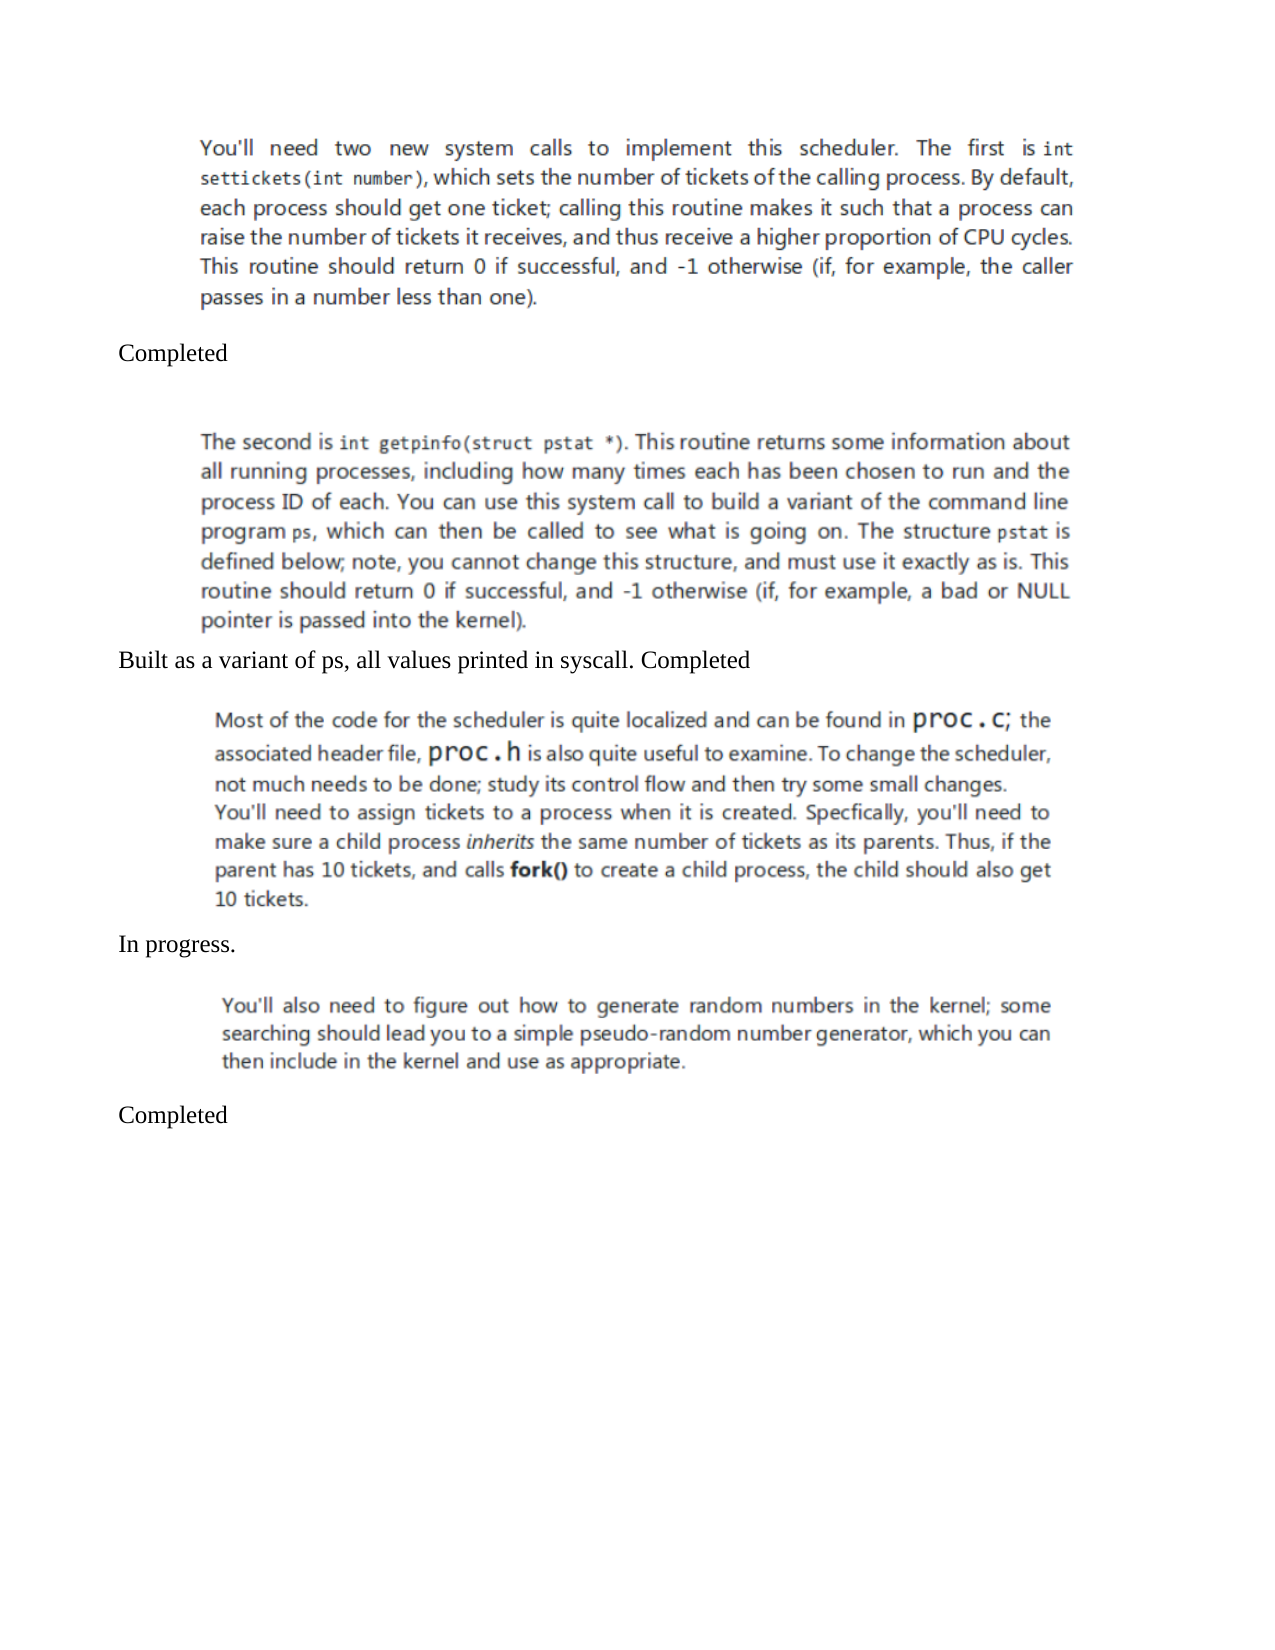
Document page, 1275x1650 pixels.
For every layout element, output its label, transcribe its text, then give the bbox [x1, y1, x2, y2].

text In progress. [118, 703, 1157, 958]
picture [193, 423, 1082, 646]
text Built as a variant of ps, all values printed in syscall. Completed [118, 424, 1157, 674]
picture [211, 986, 1064, 1100]
picture [182, 118, 1093, 338]
text Completed [118, 987, 1157, 1129]
picture [206, 702, 1069, 929]
text Completed [118, 118, 1157, 366]
